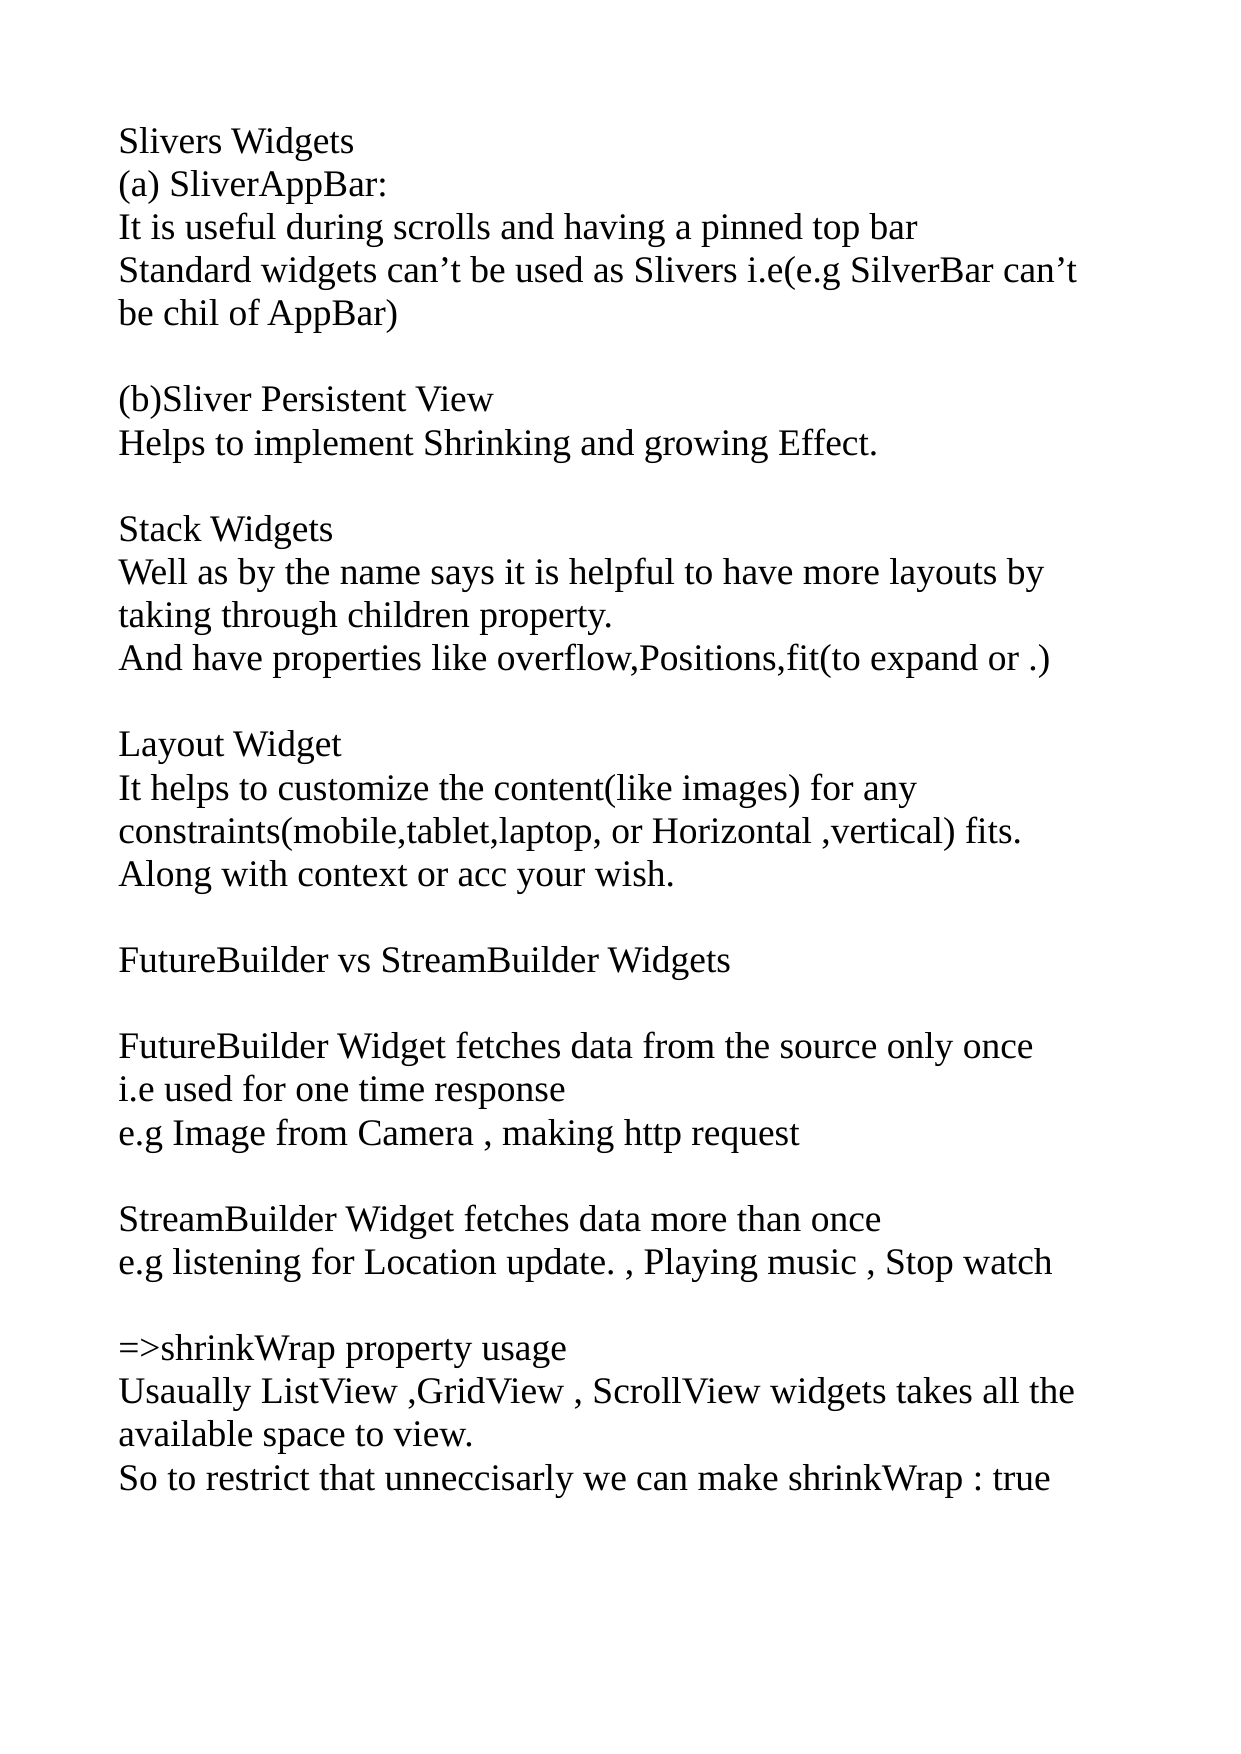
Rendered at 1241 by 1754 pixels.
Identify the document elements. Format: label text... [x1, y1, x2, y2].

text FutureBuilder Widget fetches data from the source only once [118, 1024, 1122, 1067]
text FutureBuilder vs StreamBuilder Widgets [118, 937, 1122, 981]
text Helps to implement Shrinking and growing Effect. [118, 420, 1122, 463]
text It helps to customize the content(like images) for any constraints(mobile,tablet,laptop, or Horizontal ,vertical) fits. Along with context or acc your wish. [118, 765, 1122, 894]
text It is useful during scrolls and having a pinned top bar [118, 204, 1122, 247]
text Standard widgets can’t be used as Slivers i.e(e.g SilverBar can’t be chil of AppBar) [118, 247, 1122, 334]
text =>shrinkWrap property usage [118, 1326, 1122, 1369]
text e.g listening for Location update. , Playing music , Stop watch [118, 1239, 1122, 1282]
text e.g Image from Camera , making http request [118, 1110, 1122, 1153]
text Well as by the name says it is helpful to have more layouts by taking through children property. [118, 549, 1122, 636]
text And have properties like overflow,Positions,fit(to expand or .) [118, 636, 1122, 679]
text StreamBuilder Widget fetches data more than once [118, 1196, 1122, 1239]
text (a) SliverAppBar: [118, 161, 1122, 204]
text (b)Sliver Persistent View [118, 377, 1122, 420]
text Slivers Widgets [118, 118, 1122, 161]
text Layout Widget [118, 722, 1122, 765]
text i.e used for one time response [118, 1067, 1122, 1110]
text Usaually ListView ,GridView , ScrollView widgets takes all the available space to view. [118, 1369, 1122, 1455]
text Stack Widgets [118, 506, 1122, 549]
text So to restrict that unneccisarly we can make shrinkWrap : true [118, 1455, 1122, 1498]
